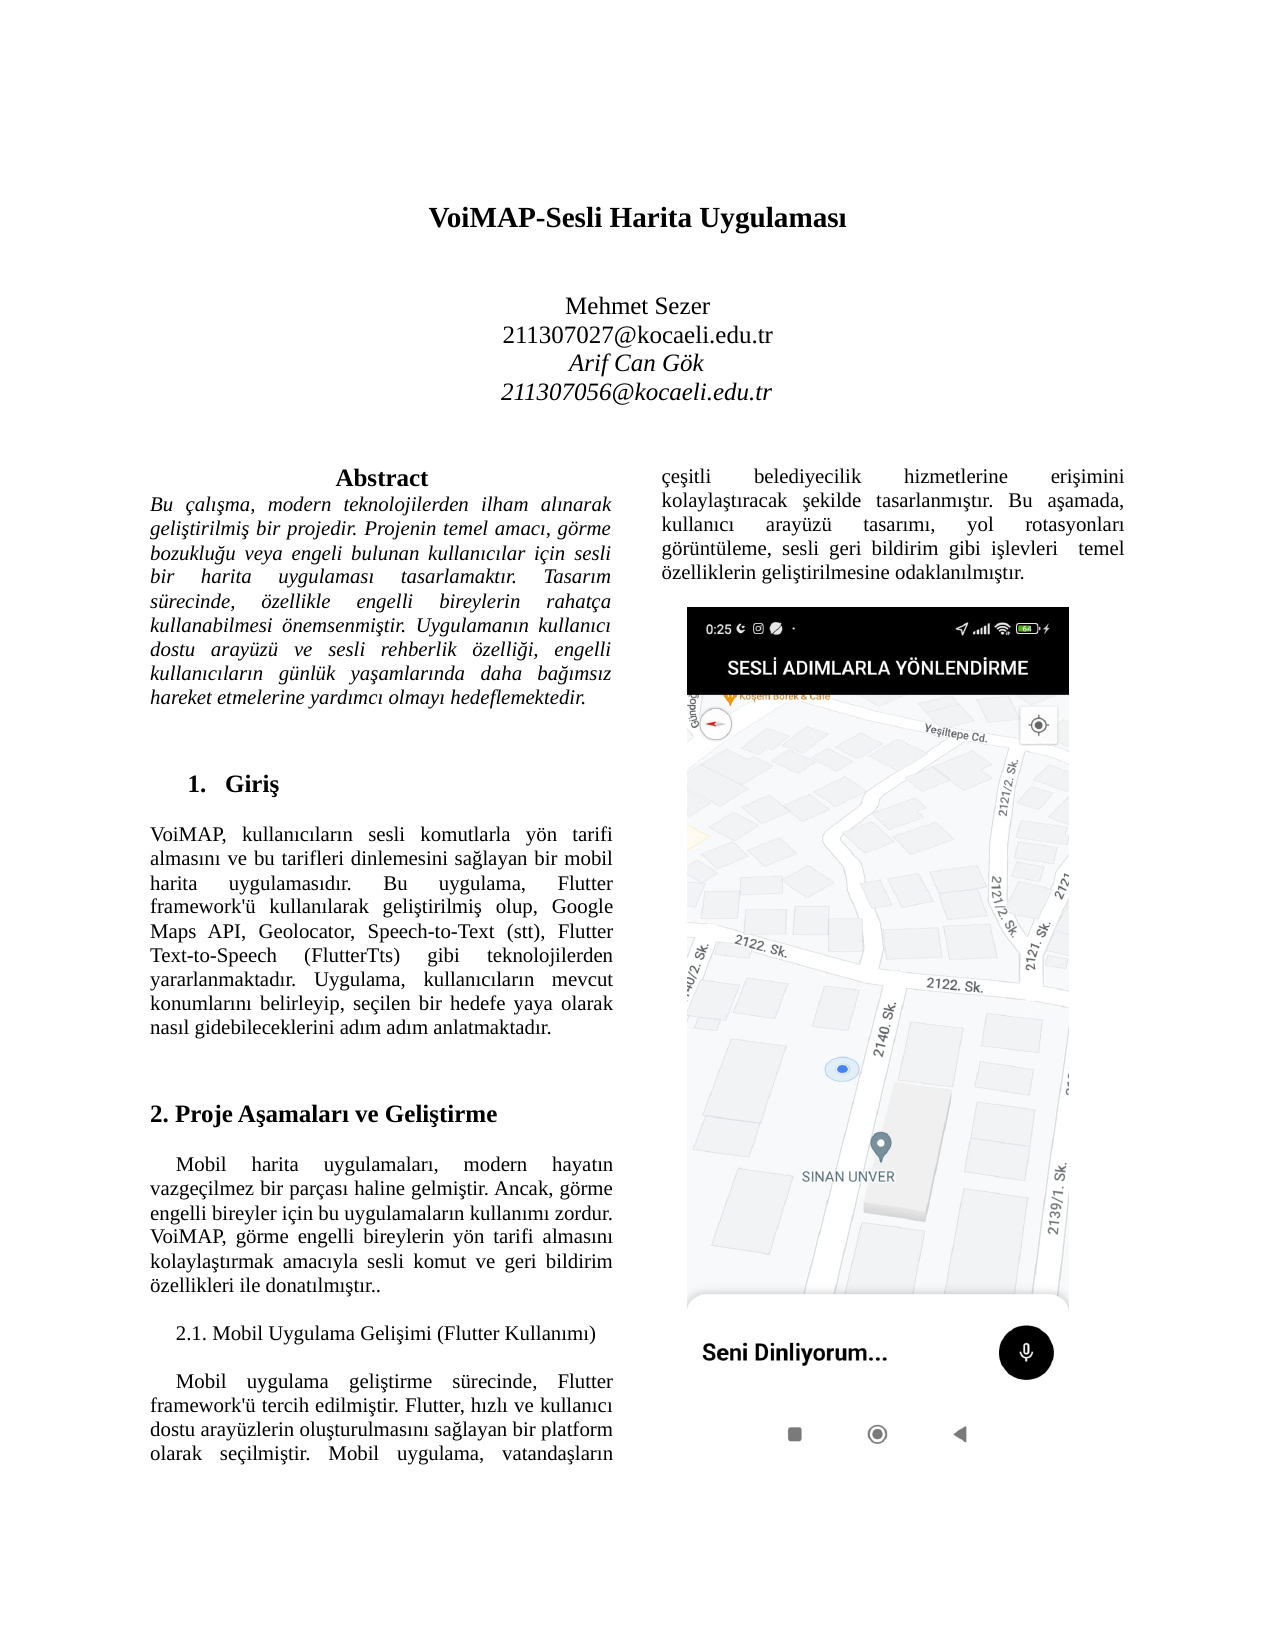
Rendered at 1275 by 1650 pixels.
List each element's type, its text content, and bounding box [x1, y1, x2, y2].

text 211307056@kocaeli.edu.tr [150, 377, 1125, 406]
title Abstract [150, 463, 613, 492]
text Bu çalışma, modern teknolojilerden ilham alınarak geliştirilmiş bir projedir. Projenin temel amacı, görme bozukluğu veya engeli bulunan kullanıcılar için sesli bir harita uygulaması tasarlamaktır. Tasarım sürecinde, özellikle engelli bireylerin rahatça kullanabilmesi önemsenmiştir. Uygulamanın kullanıcı dostu arayüzü ve sesli rehberlik özelliği, engelli kullanıcıların günlük yaşamlarında daha bağımsız hareket etmelerine yardımcı olmayı hedeflemektedir. [150, 492, 613, 709]
text Mehmet Sezer [150, 291, 1125, 320]
text VoiMAP, kullanıcıların sesli komutlarla yön tarifi almasını ve bu tarifleri dinlemesini sağlayan bir mobil harita uygulamasıdır. Bu uygulama, Flutter framework'ü kullanılarak geliştirilmiş olup, Google Maps API, Geolocator, Speech-to-Text (stt), Flutter Text-to-Speech (FlutterTts) gibi teknolojilerden yararlanmaktadır. Uygulama, kullanıcıların mevcut konumlarını belirleyip, seçilen bir hedefe yaya olarak nasıl gidebileceklerini adım adım anlatmaktadır. [150, 822, 613, 1039]
text Mobil uygulama geliştirme sürecinde, Flutter framework'ü tercih edilmiştir. Flutter, hızlı ve kullanıcı dostu arayüzlerin oluşturulmasını sağlayan bir platform olarak seçilmiştir. Mobil uygulama, vatandaşların [150, 1369, 613, 1465]
text 2.1. Mobil Uygulama Gelişimi (Flutter Kullanımı) [150, 1321, 613, 1345]
text 211307027@kocaeli.edu.tr [150, 320, 1125, 348]
list Giriş [187, 769, 613, 798]
text çeşitli belediyecilik hizmetlerine erişimini kolaylaştıracak şekilde tasarlanmıştır. Bu aşamada, kullanıcı arayüzü tasarımı, yol rotasyonları görüntüleme, sesli geri bildirim gibi işlevleri temel özelliklerin geliştirilmesine odaklanılmıştır. [661, 463, 1125, 584]
subtitle 2. Proje Aşamaları ve Geliştirme [150, 1099, 613, 1128]
text VoiMAP-Sesli Harita Uygulaması [150, 200, 1125, 233]
text Mobil harita uygulamaları, modern hayatın vazgeçilmez bir parçası haline gelmiştir. Ancak, görme engelli bireyler için bu uygulamaların kullanımı zordur. VoiMAP, görme engelli bireylerin yön tarifi almasını kolaylaştırmak amacıyla sesli komut ve geri bildirim özellikleri ile donatılmıştır.. [150, 1152, 613, 1297]
text Arif Can Gök [150, 348, 1125, 377]
